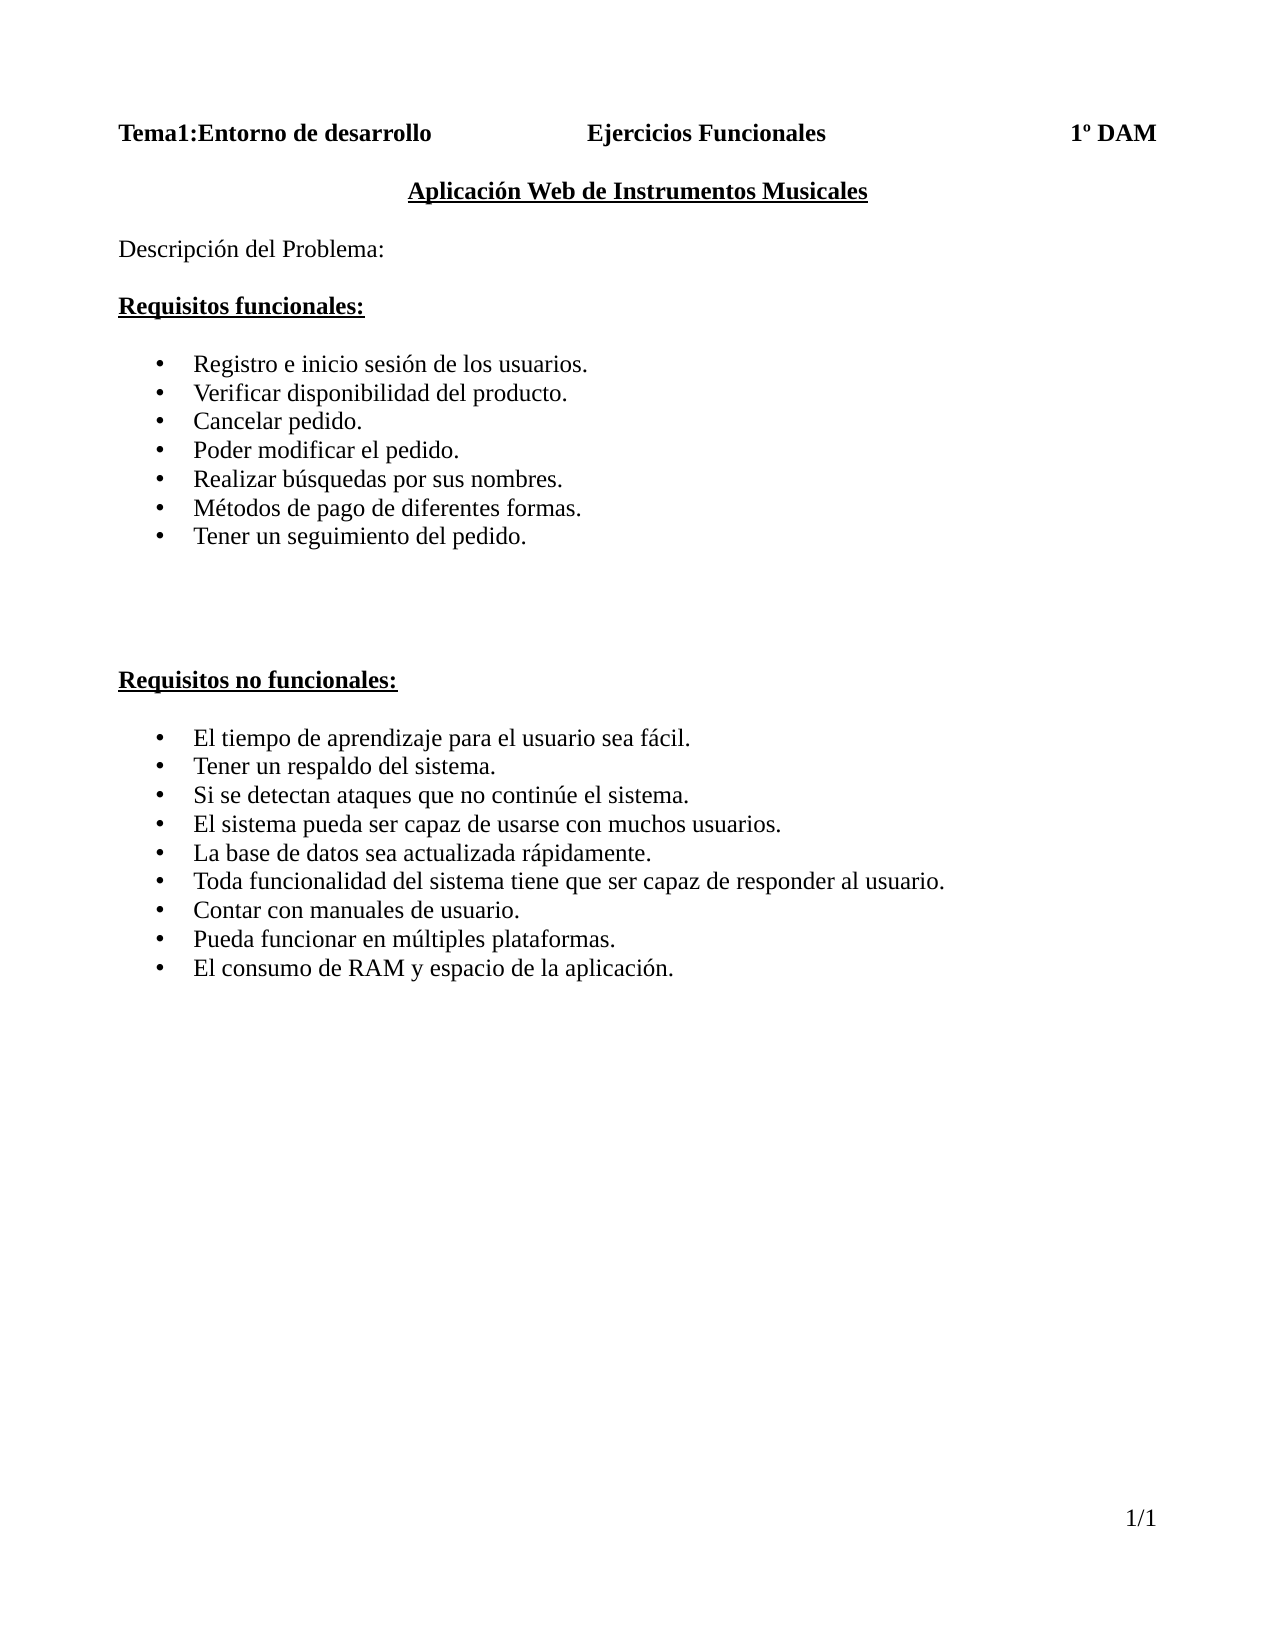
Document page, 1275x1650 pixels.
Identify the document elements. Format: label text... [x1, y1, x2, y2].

list Poder modificar el pedido. [156, 435, 1157, 464]
list Si se detectan ataques que no continúe el sistema. [156, 780, 1157, 809]
list Toda funcionalidad del sistema tiene que ser capaz de responder al usuario. [156, 866, 1157, 895]
list Tener un seguimiento del pedido. [156, 521, 1157, 550]
text Descripción del Problema: [118, 234, 1157, 263]
list El tiempo de aprendizaje para el usuario sea fácil. [156, 723, 1157, 751]
list Registro e inicio sesión de los usuarios. [156, 349, 1157, 378]
list Realizar búsquedas por sus nombres. [156, 464, 1157, 493]
text Requisitos no funcionales: [118, 665, 1157, 694]
list La base de datos sea actualizada rápidamente. [156, 838, 1157, 866]
list Pueda funcionar en múltiples plataformas. [156, 924, 1157, 953]
list Tener un respaldo del sistema. [156, 751, 1157, 780]
list El consumo de RAM y espacio de la aplicación. [156, 953, 1157, 981]
list Contar con manuales de usuario. [156, 895, 1157, 924]
list Cancelar pedido. [156, 406, 1157, 435]
list Métodos de pago de diferentes formas. [156, 493, 1157, 521]
list El sistema pueda ser capaz de usarse con muchos usuarios. [156, 809, 1157, 838]
text Aplicación Web de Instrumentos Musicales [118, 176, 1157, 205]
list Verificar disponibilidad del producto. [156, 378, 1157, 406]
text Requisitos funcionales: [118, 291, 1157, 320]
